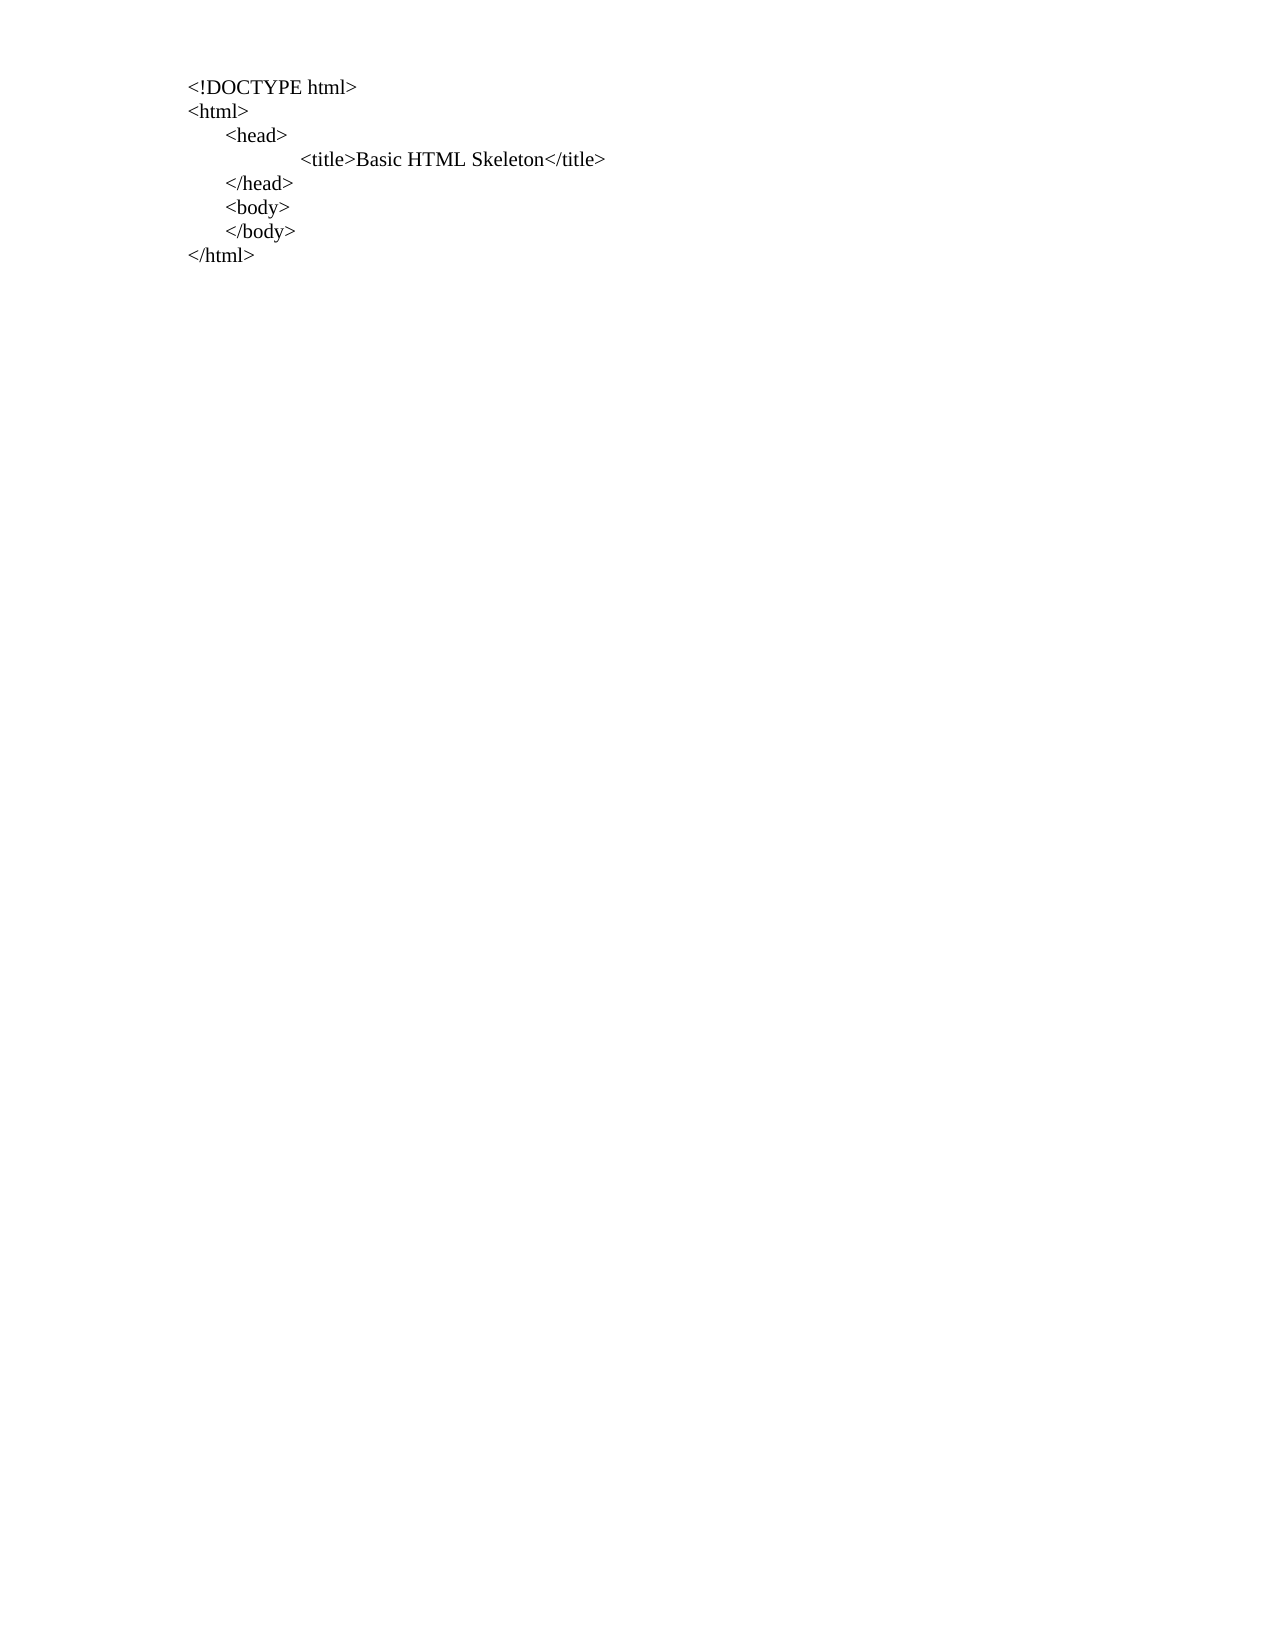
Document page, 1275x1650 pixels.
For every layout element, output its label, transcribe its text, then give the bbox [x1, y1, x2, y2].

text <html> [187, 99, 1125, 123]
text <!DOCTYPE html> [187, 75, 1125, 99]
text </head> [187, 171, 1125, 195]
text </body> [187, 219, 1125, 243]
text </html> [187, 243, 1125, 267]
text <title>Basic HTML Skeleton</title> [187, 147, 1125, 171]
text <body> [187, 195, 1125, 219]
text <head> [187, 123, 1125, 147]
